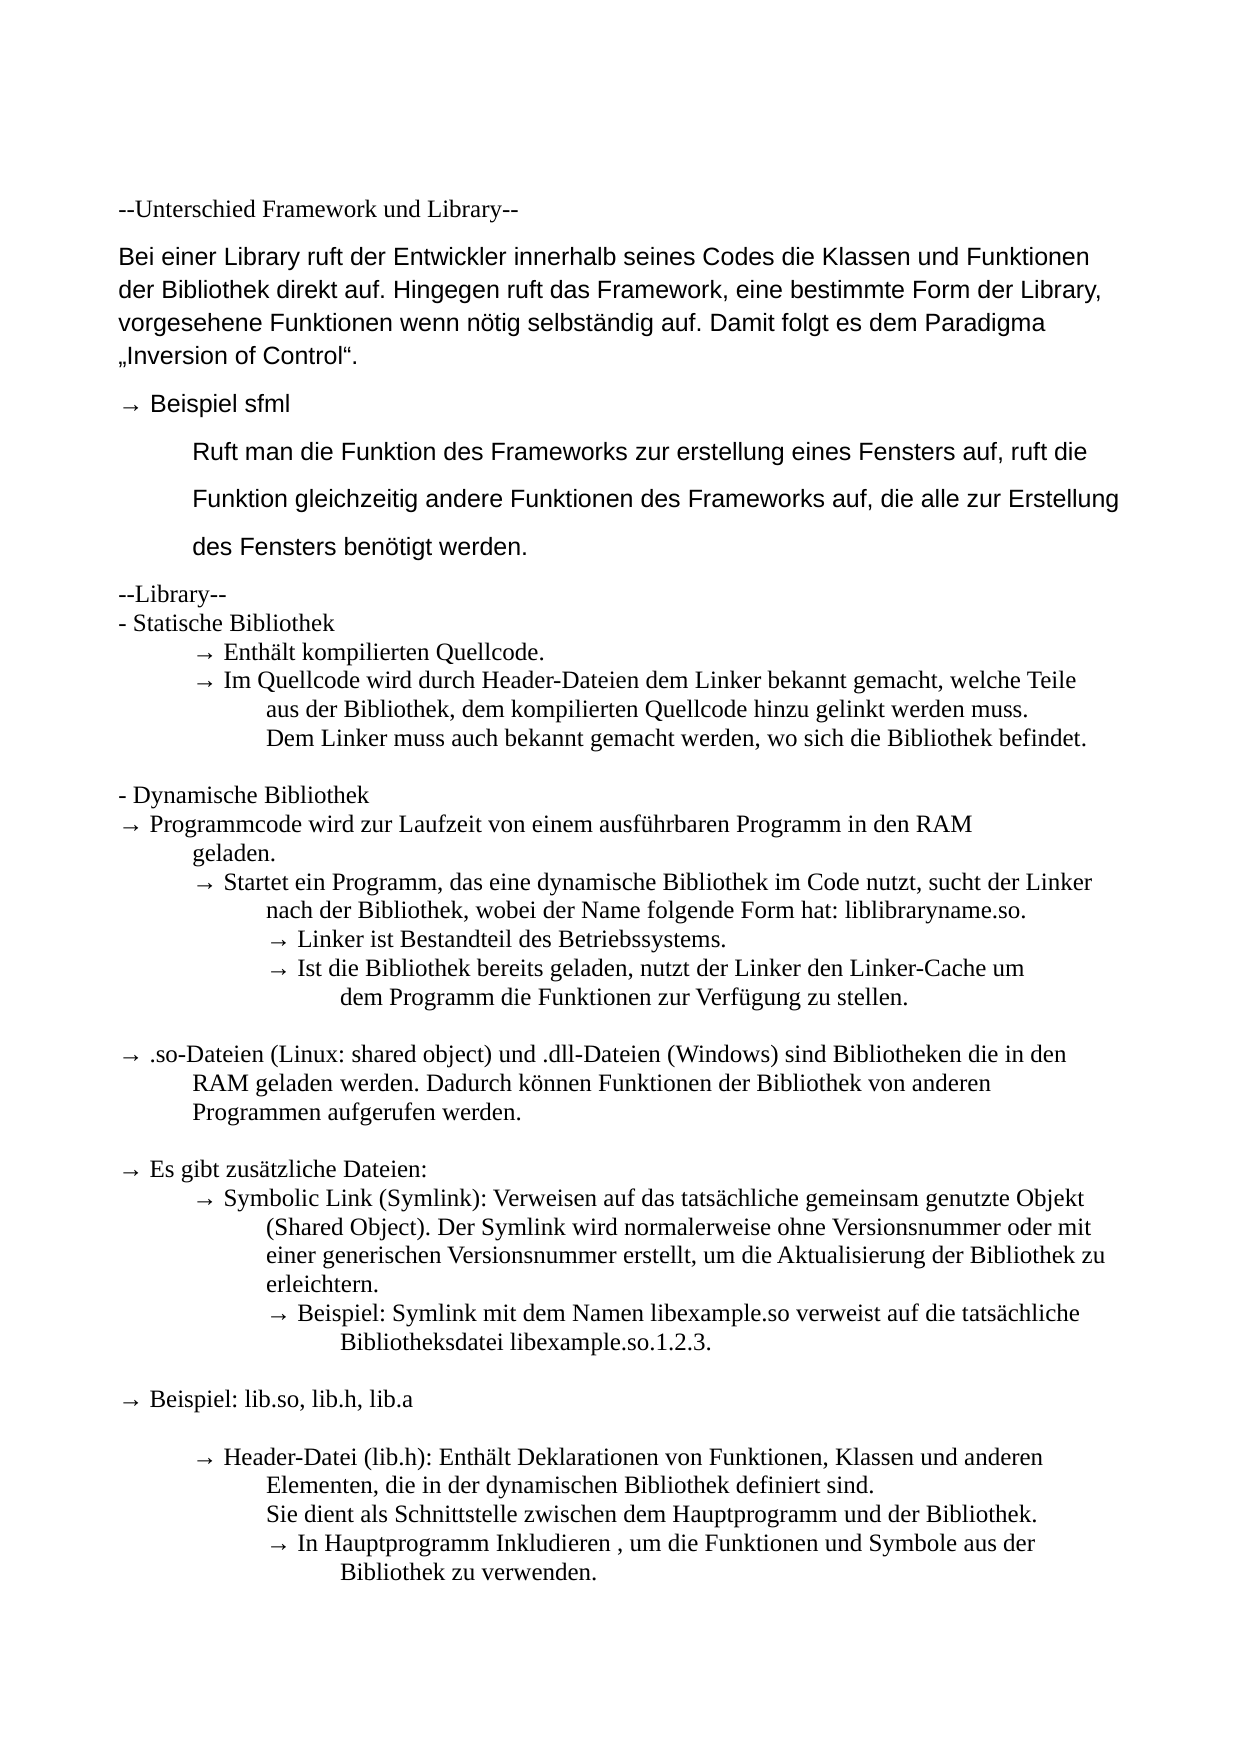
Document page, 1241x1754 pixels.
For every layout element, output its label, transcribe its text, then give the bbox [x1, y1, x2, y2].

text → Header-Datei (lib.h): Enthält Deklarationen von Funktionen, Klassen und anderen Elementen, die in der dynamischen Bibliothek definiert sind. [118, 1442, 1122, 1499]
text → Es gibt zusätzliche Dateien: [118, 1154, 1122, 1183]
text nach der Bibliothek, wobei der Name folgende Form hat: liblibraryname.so. [118, 896, 1122, 924]
text Dem Linker muss auch bekannt gemacht werden, wo sich die Bibliothek befindet. [118, 723, 1122, 752]
text → Symbolic Link (Symlink): Verweisen auf das tatsächliche gemeinsam genutzte Objekt (Shared Object). Der Symlink wird normalerweise ohne Versionsnummer oder mit einer generischen Versionsnummer erstellt, um die Aktualisierung der Bibliothek zu erleichtern. [118, 1183, 1122, 1298]
text → Beispiel: Symlink mit dem Namen libexample.so verweist auf die tatsächliche Bibliotheksdatei libexample.so.1.2.3. [118, 1298, 1122, 1356]
text --Unterschied Framework und Library-- [118, 194, 1122, 223]
text --Library-- [118, 579, 1122, 608]
text Ruft man die Funktion des Frameworks zur erstellung eines Fensters auf, ruft die [118, 436, 1122, 465]
text → Programmcode wird zur Laufzeit von einem ausführbaren Programm in den RAM geladen. [118, 809, 1122, 867]
text → Beispiel: lib.so, lib.h, lib.a [118, 1384, 1122, 1413]
text Funktion gleichzeitig andere Funktionen des Frameworks auf, die alle zur Erstellung [118, 484, 1122, 513]
text → Ist die Bibliothek bereits geladen, nutzt der Linker den Linker-Cache um [118, 953, 1122, 982]
text Sie dient als Schnittstelle zwischen dem Hauptprogramm und der Bibliothek. [118, 1499, 1122, 1528]
text - Statische Bibliothek [118, 608, 1122, 637]
text → Im Quellcode wird durch Header-Dateien dem Linker bekannt gemacht, welche Teile [118, 666, 1122, 694]
text → Linker ist Bestandteil des Betriebssystems. [118, 924, 1122, 953]
text → In Hauptprogramm Inkludieren , um die Funktionen und Symbole aus der Bibliothek zu verwenden. [118, 1528, 1122, 1586]
text → Enthält kompilierten Quellcode. [118, 637, 1122, 666]
text dem Programm die Funktionen zur Verfügung zu stellen. [118, 982, 1122, 1011]
text → Beispiel sfml [118, 389, 1122, 418]
text → Startet ein Programm, das eine dynamische Bibliothek im Code nutzt, sucht der Linker [118, 867, 1122, 896]
text aus der Bibliothek, dem kompilierten Quellcode hinzu gelinkt werden muss. [118, 694, 1122, 723]
text des Fensters benötigt werden. [118, 532, 1122, 560]
text Bei einer Library ruft der Entwickler innerhalb seines Codes die Klassen und Funktionen der Bibliothek direkt auf. Hingegen ruft das Framework, eine bestimmte Form der Library, vorgesehene Funktionen wenn nötig selbständig auf. Damit folgt es dem Paradigma „Inversion of Control“. [118, 242, 1122, 370]
text - Dynamische Bibliothek [118, 781, 1122, 809]
text → .so-Dateien (Linux: shared object) und .dll-Dateien (Windows) sind Bibliotheken die in den RAM geladen werden. Dadurch können Funktionen der Bibliothek von anderen Programmen aufgerufen werden. [118, 1039, 1122, 1126]
